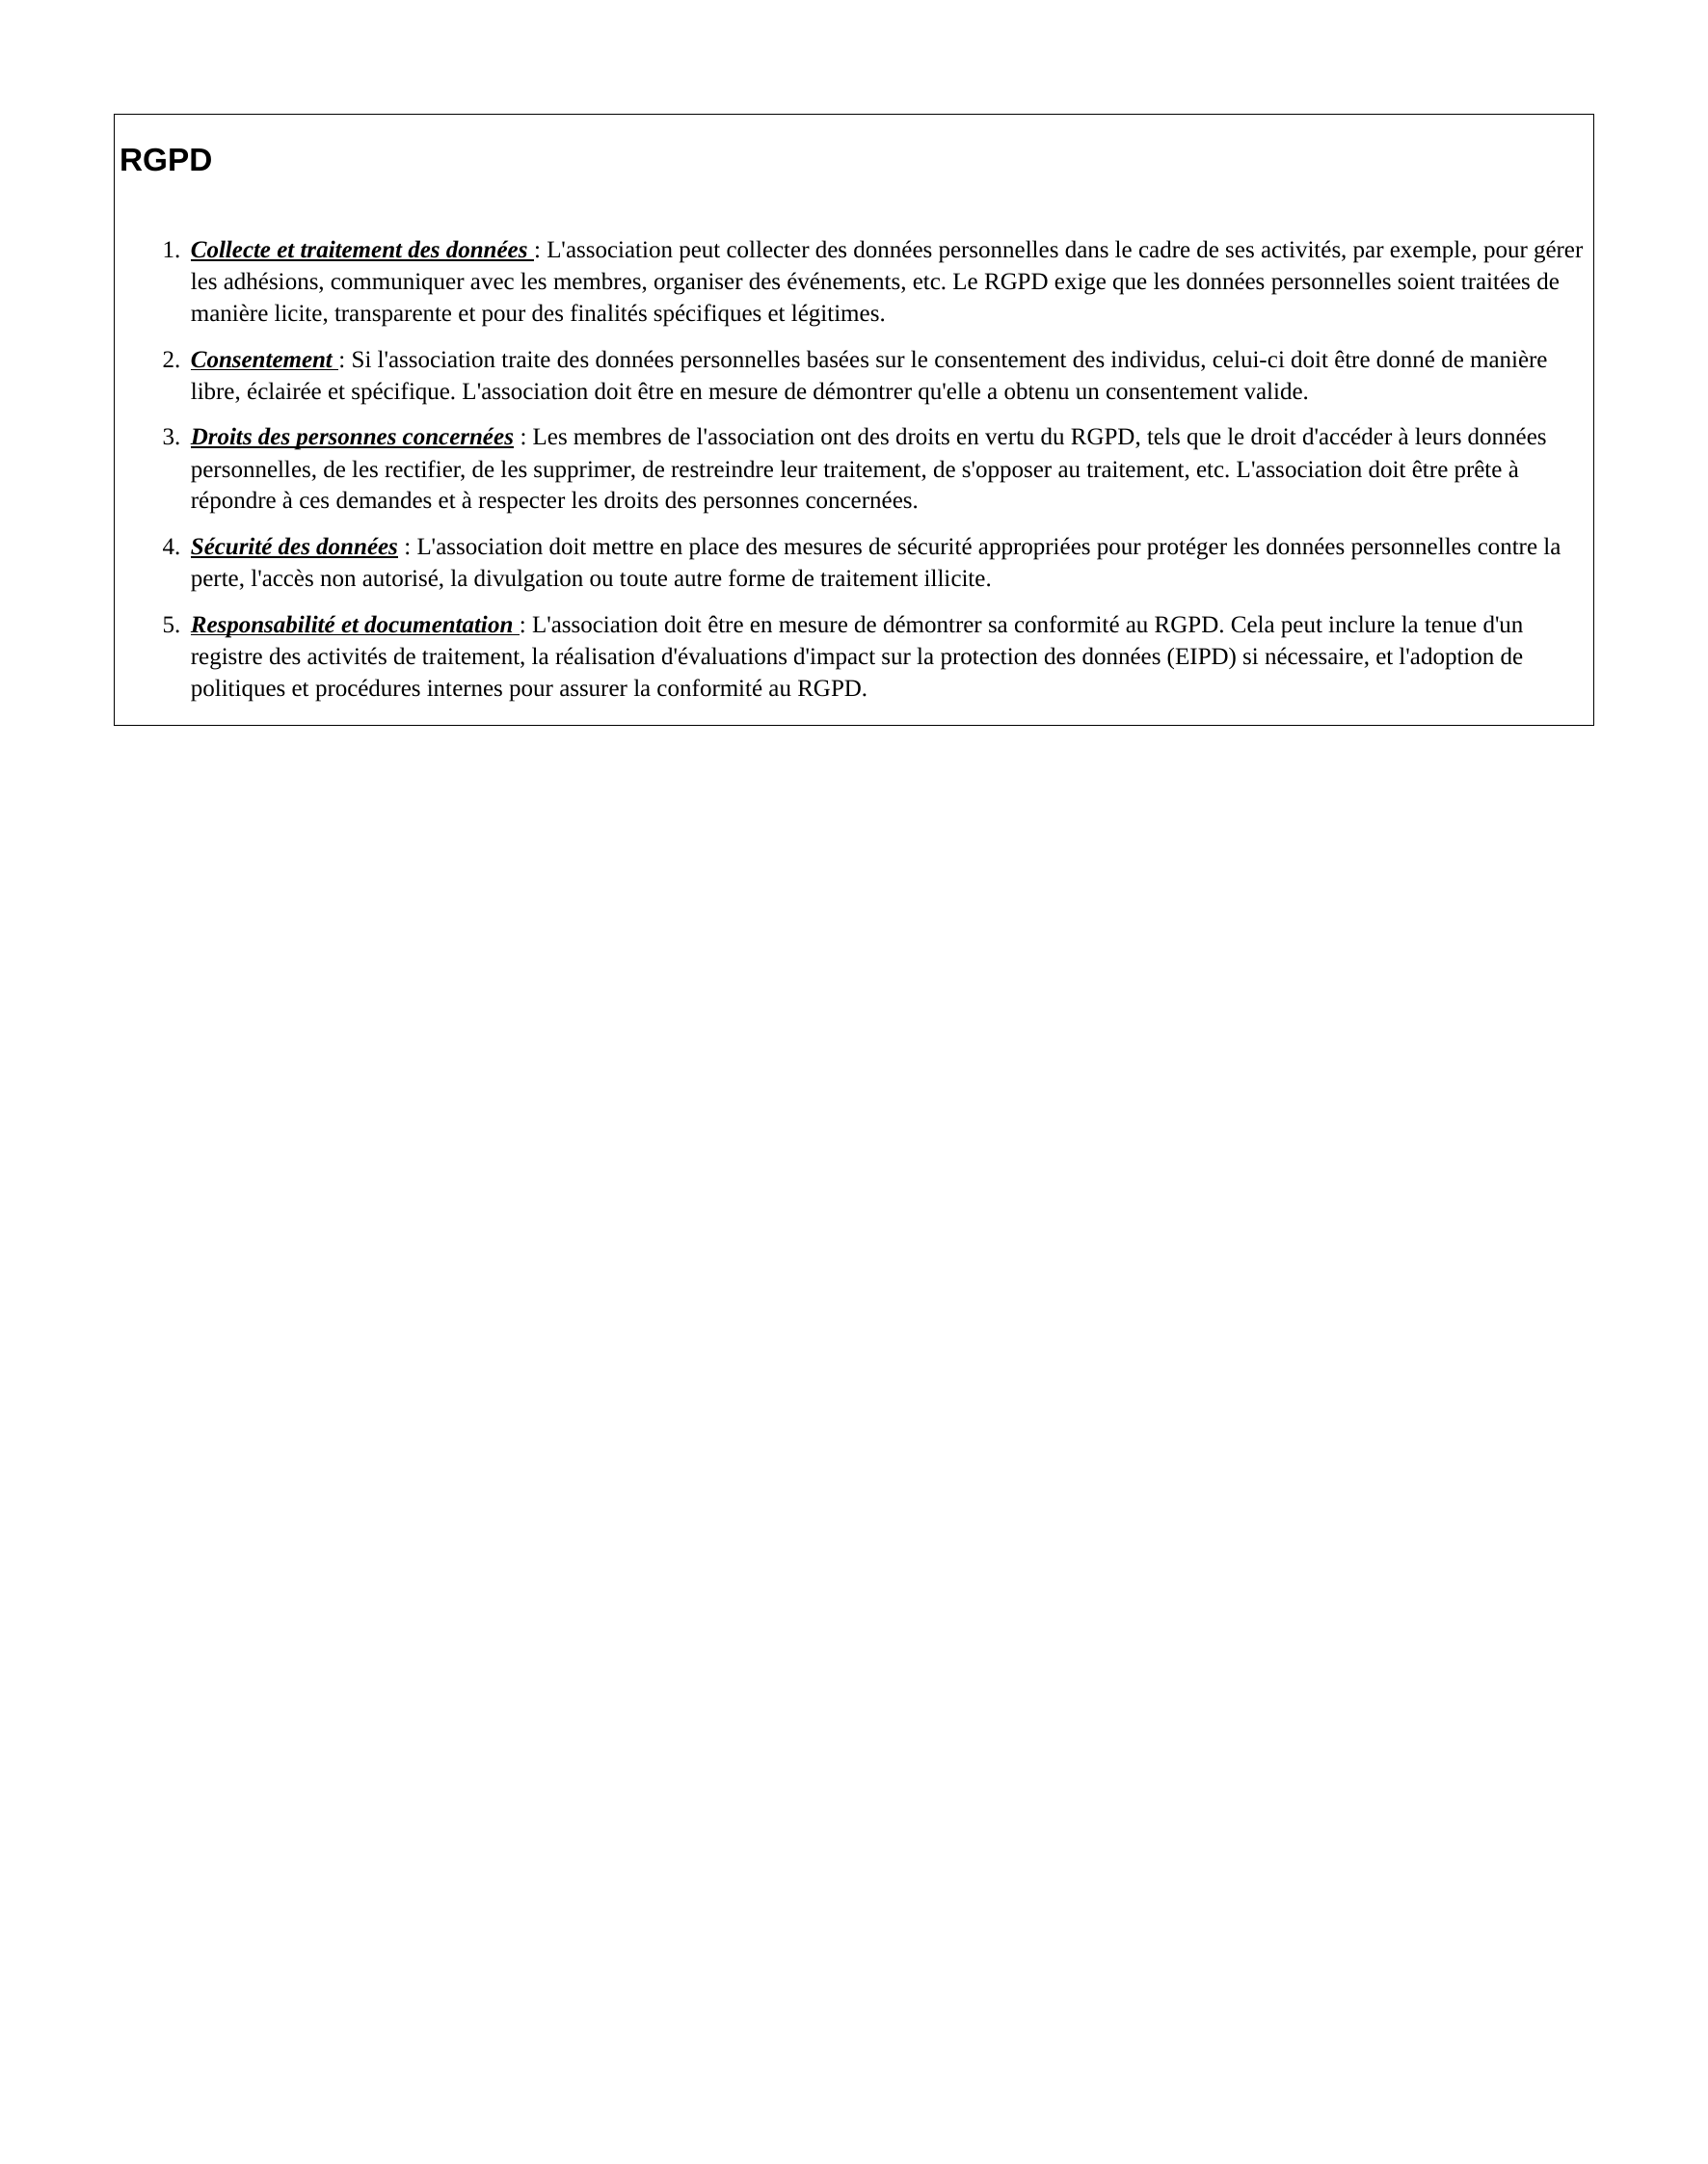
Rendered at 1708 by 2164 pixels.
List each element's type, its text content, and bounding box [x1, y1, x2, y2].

table_header RGPD Collecte et traitement des données : L'association peut collecter des données personnelles dans le cadre de ses activités, par exemple, pour gérer les adhésions, communiquer avec les membres, organiser des événements, etc. Le RGPD exige que les données personnelles soient traitées de manière licite, transparente et pour des finalités spécifiques et légitimes. Consentement : Si l'association traite des données personnelles basées sur le consentement des individus, celui-ci doit être donné de manière libre, éclairée et spécifique. L'association doit être en mesure de démontrer qu'elle a obtenu un consentement valide. Droits des personnes concernées : Les membres de l'association ont des droits en vertu du RGPD, tels que le droit d'accéder à leurs données personnelles, de les rectifier, de les supprimer, de restreindre leur traitement, de s'opposer au traitement, etc. L'association doit être prête à répondre à ces demandes et à respecter les droits des personnes concernées. Sécurité des données : L'association doit mettre en place des mesures de sécurité appropriées pour protéger les données personnelles contre la perte, l'accès non autorisé, la divulgation ou toute autre forme de traitement illicite. Responsabilité et documentation : L'association doit être en mesure de démontrer sa conformité au RGPD. Cela peut inclure la tenue d'un registre des activités de traitement, la réalisation d'évaluations d'impact sur la protection des données (EIPD) si nécessaire, et l'adoption de politiques et procédures internes pour assurer la conformité au RGPD. [115, 115, 1593, 725]
